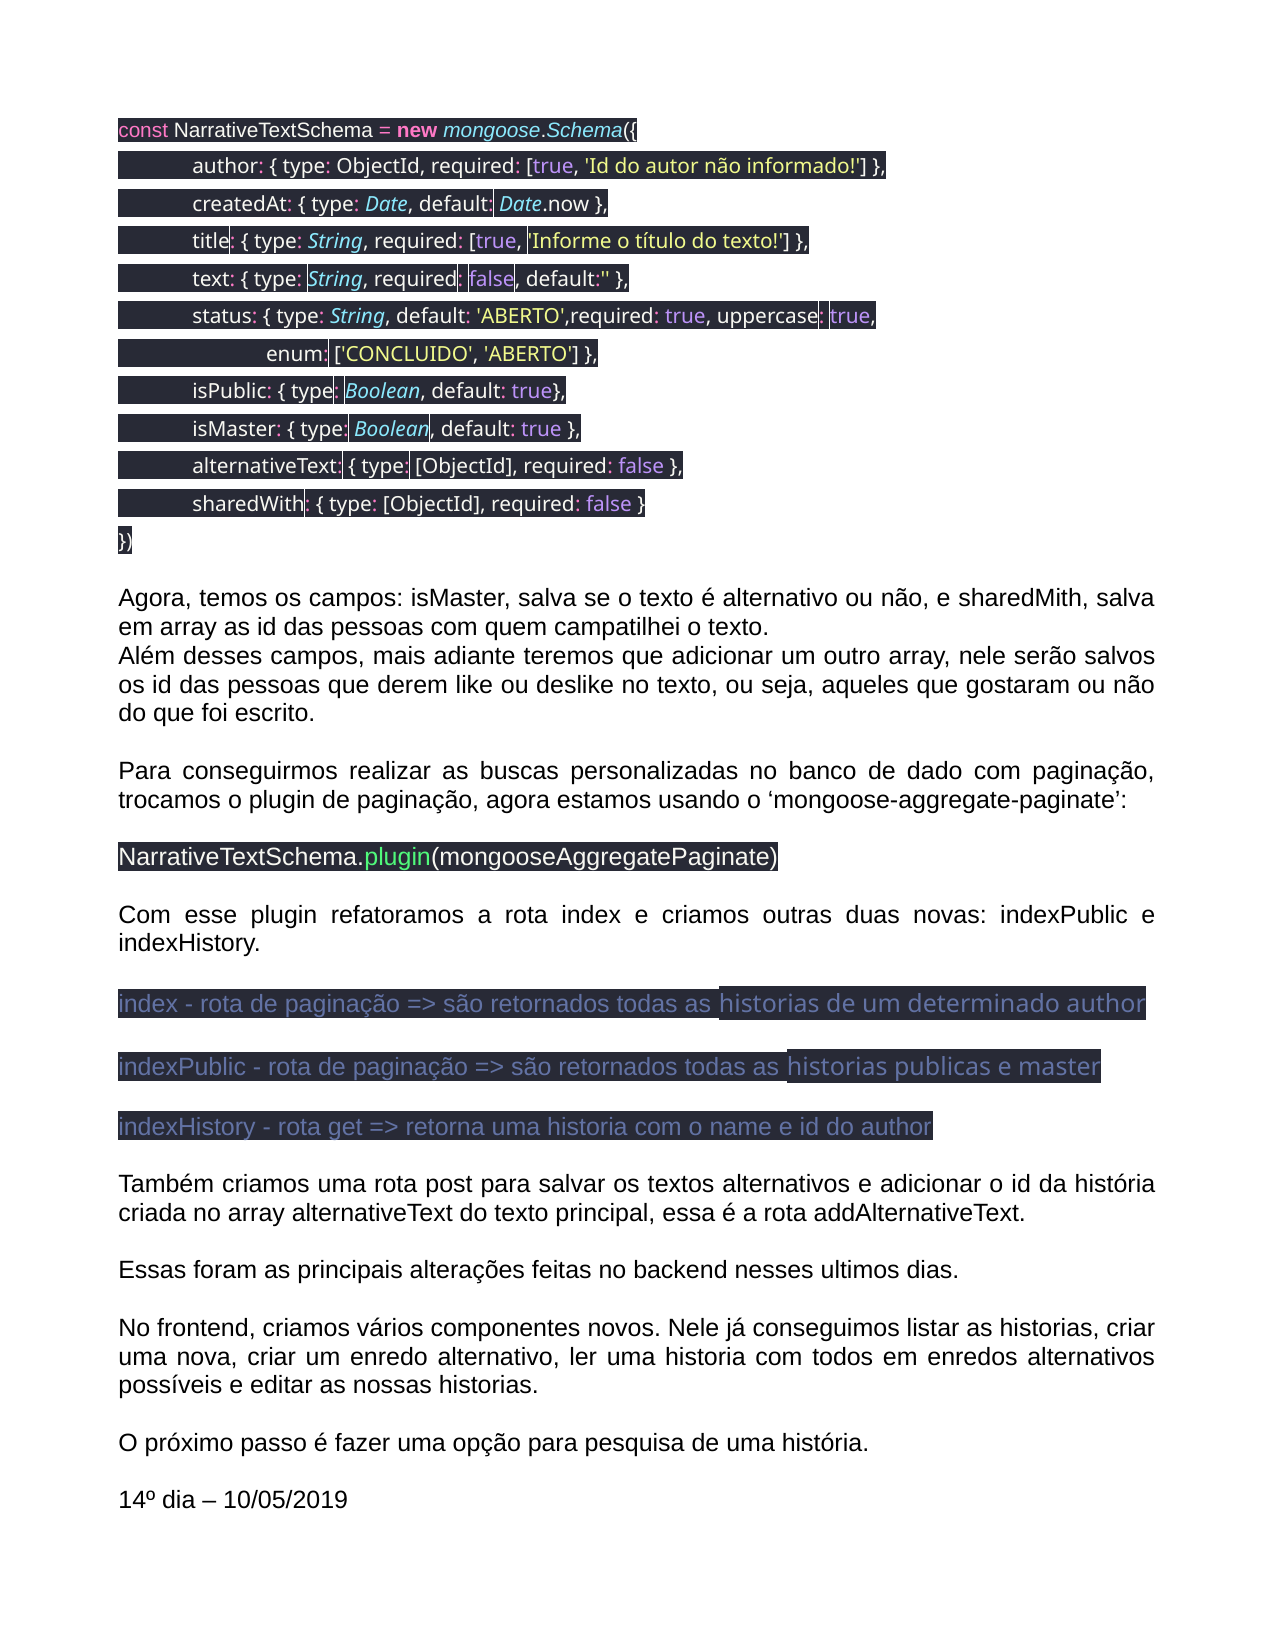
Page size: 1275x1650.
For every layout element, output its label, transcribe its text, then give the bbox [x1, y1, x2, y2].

text Além desses campos, mais adiante teremos que adicionar um outro array, nele serão salvos os id das pessoas que derem like ou deslike no texto, ou seja, aqueles que gostaram ou não do que foi escrito. [118, 641, 1157, 727]
text No frontend, criamos vários componentes novos. Nele já conseguimos listar as historias, criar uma nova, criar um enredo alternativo, ler uma historia com todos em enredos alternativos possíveis e editar as nossas historias. [118, 1313, 1157, 1399]
text Com esse plugin refatoramos a rota index e criamos outras duas novas: indexPublic e indexHistory. [118, 899, 1157, 957]
text Essas foram as principais alterações feitas no backend nesses ultimos dias. [118, 1255, 1157, 1284]
text O próximo passo é fazer uma opção para pesquisa de uma história. [118, 1428, 1157, 1456]
text indexHistory - rota get => retorna uma historia com o name e id do author [118, 1111, 1157, 1140]
text Para conseguirmos realizar as buscas personalizadas no banco de dado com paginação, trocamos o plugin de paginação, agora estamos usando o ‘mongoose-aggregate-paginate’: [118, 756, 1157, 813]
text Também criamos uma rota post para salvar os textos alternativos e adicionar o id da história criada no array alternativeText do texto principal, essa é a rota addAlternativeText. [118, 1169, 1157, 1226]
text enum: ['CONCLUIDO', 'ABERTO'] }, [118, 329, 1157, 367]
text isMaster: { type: Boolean, default: true }, [118, 404, 1157, 442]
text const NarrativeTextSchema = new mongoose.Schema({ [118, 118, 1157, 142]
text author: { type: ObjectId, required: [true, 'Id do autor não informado!'] }, [118, 142, 1157, 179]
text index - rota de paginação => são retornados todas as historias de um determinado author [118, 986, 1157, 1020]
text text: { type: String, required: false, default:'' }, [118, 254, 1157, 292]
text indexPublic - rota de paginação => são retornados todas as historias publicas e master [118, 1049, 1157, 1083]
text isPublic: { type: Boolean, default: true}, [118, 367, 1157, 404]
text 14º dia – 10/05/2019 [118, 1485, 1157, 1514]
text sharedWith: { type: [ObjectId], required: false } [118, 479, 1157, 517]
text NarrativeTextSchema.plugin(mongooseAggregatePaginate) [118, 842, 1157, 871]
text status: { type: String, default: 'ABERTO',required: true, uppercase: true, [118, 292, 1157, 329]
text }) [118, 517, 1157, 554]
text createdAt: { type: Date, default: Date.now }, [118, 179, 1157, 217]
text title: { type: String, required: [true, 'Informe o título do texto!'] }, [118, 217, 1157, 254]
text alternativeText: { type: [ObjectId], required: false }, [118, 442, 1157, 479]
text Agora, temos os campos: isMaster, salva se o texto é alternativo ou não, e sharedMith, salva em array as id das pessoas com quem campatilhei o texto. [118, 583, 1157, 641]
